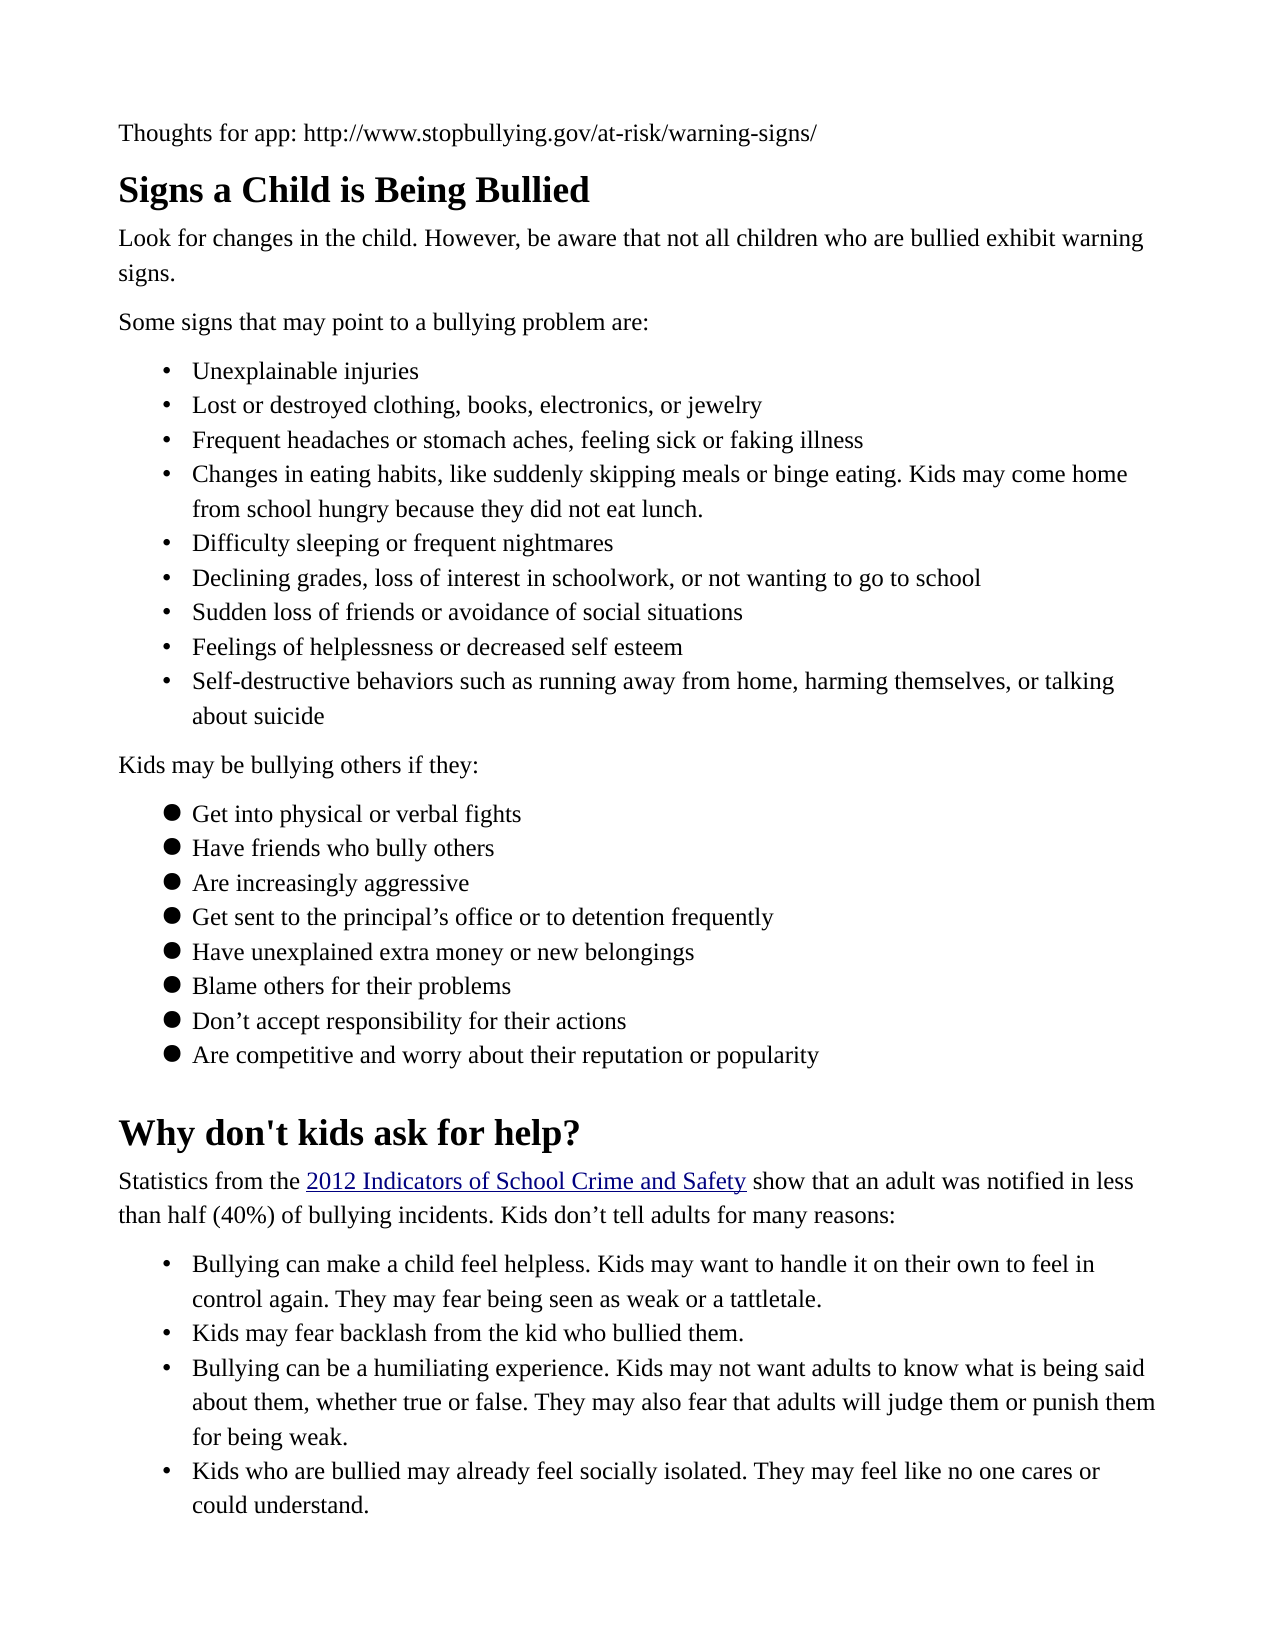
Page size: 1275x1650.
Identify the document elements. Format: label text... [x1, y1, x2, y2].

text Kids may be bullying others if they: [118, 750, 1157, 778]
list Have unexplained extra money or new belongings [162, 937, 1157, 966]
list Unexplainable injuries [162, 356, 1157, 385]
list Don’t accept responsibility for their actions [162, 1006, 1157, 1034]
list Are increasingly aggressive [162, 868, 1157, 897]
subtitle Signs a Child is Being Bullied [118, 168, 1157, 211]
text Look for changes in the child. However, be aware that not all children who are bullied exhibit warning signs. [118, 223, 1157, 287]
subtitle Why don't kids ask for help? [118, 1110, 1157, 1153]
list Blame others for their problems [162, 971, 1157, 1000]
text Statistics from the 2012 Indicators of School Crime and Safety show that an adult was notified in less than half (40%) of bullying incidents. Kids don’t tell adults for many reasons: [118, 1166, 1157, 1229]
list Have friends who bully others [162, 833, 1157, 862]
text Thoughts for app: http://www.stopbullying.gov/at-risk/warning-signs/ [118, 118, 1157, 147]
list Bullying can make a child feel helpless. Kids may want to handle it on their own to feel in control again. They may fear being seen as weak or a tattletale. [162, 1249, 1157, 1312]
list Kids may fear backlash from the kid who bullied them. [162, 1318, 1157, 1347]
list Get sent to the principal’s office or to detention frequently [162, 902, 1157, 931]
list Sudden loss of friends or avoidance of social situations [162, 597, 1157, 626]
list Feelings of helplessness or decreased self esteem [162, 632, 1157, 661]
list Are competitive and worry about their reputation or popularity [162, 1040, 1157, 1069]
list Get into physical or verbal fights [162, 799, 1157, 828]
list Changes in eating habits, like suddenly skipping meals or binge eating. Kids may come home from school hungry because they did not eat lunch. [162, 459, 1157, 523]
list Self-destructive behaviors such as running away from home, harming themselves, or talking about suicide [162, 666, 1157, 729]
list Frequent headaches or stomach aches, feeling sick or faking illness [162, 425, 1157, 454]
text Some signs that may point to a bullying problem are: [118, 307, 1157, 336]
list Declining grades, loss of interest in schoolwork, or not wanting to go to school [162, 563, 1157, 592]
list Difficulty sleeping or frequent nightmares [162, 528, 1157, 557]
list Lost or destroyed clothing, books, electronics, or jewelry [162, 390, 1157, 419]
list Bullying can be a humiliating experience. Kids may not want adults to know what is being said about them, whether true or false. They may also fear that adults will judge them or punish them for being weak. [162, 1353, 1157, 1450]
list Kids who are bullied may already feel socially isolated. They may feel like no one cares or could understand. [162, 1456, 1157, 1519]
